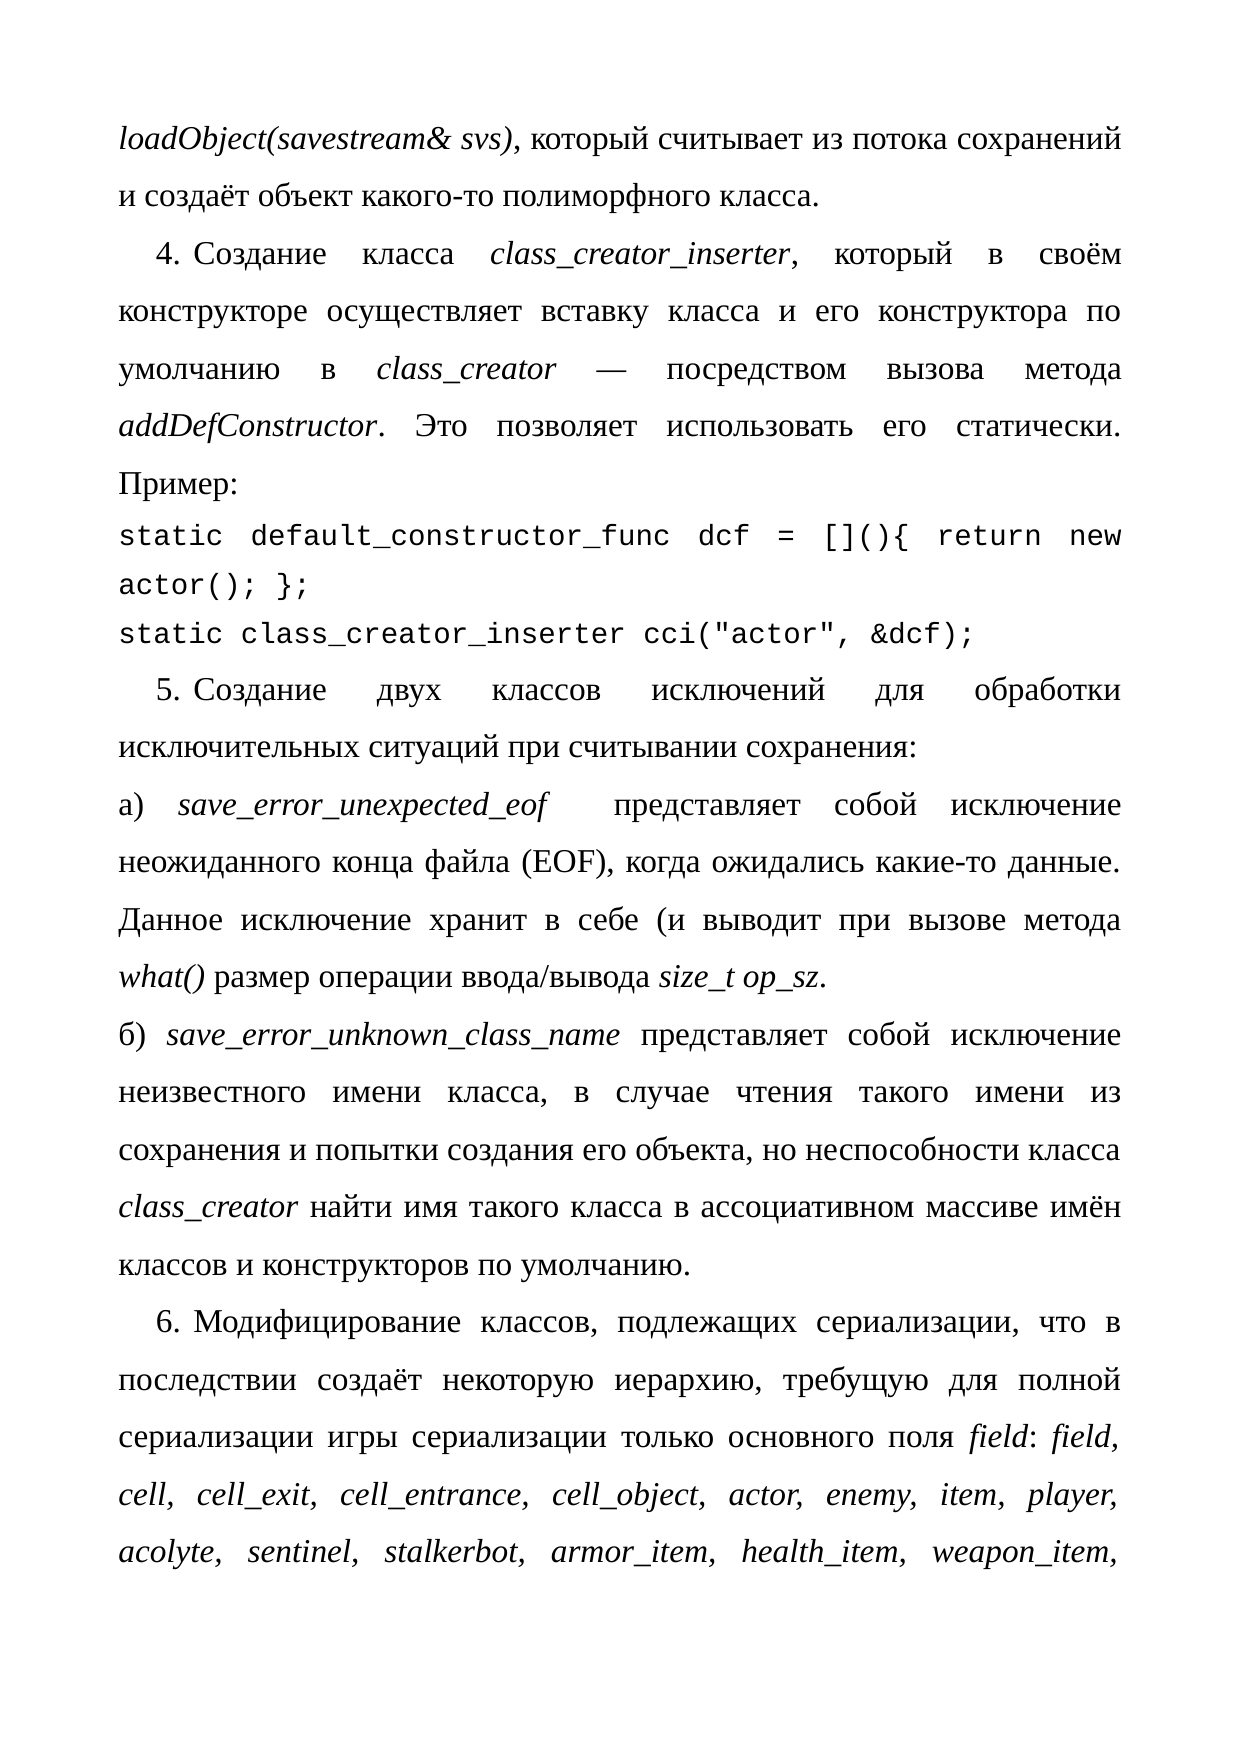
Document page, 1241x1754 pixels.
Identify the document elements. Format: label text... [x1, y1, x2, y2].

list static class_creator_inserter cci("actor", &dcf); [118, 619, 1122, 653]
list Создание двух классов исключений для обработки исключительных ситуаций при считывании сохранения: [118, 669, 1122, 765]
list б) save_error_unknown_class_name представляет собой исключение неизвестного имени класса, в случае чтения такого имени из сохранения и попытки создания его объекта, но неспособности класса class_creator найти имя такого класса в ассоциативном массиве имён классов и конструкторов по умолчанию. [118, 1014, 1122, 1282]
list loadObject(savestream& svs), который считывает из потока сохранений и создаёт объект какого-то полиморфного класса. [118, 118, 1122, 214]
list static default_constructor_func dcf = [](){ return new actor(); }; [118, 521, 1122, 603]
list Модифицирование классов, подлежащих сериализации, что в последствии создаёт некоторую иерархию, требущую для полной сериализации игры сериализации только основного поля field: field, cell, cell_exit, cell_entrance, cell_object, actor, enemy, item, player, acolyte, sentinel, stalkerbot, armor_item, health_item, weapon_item, [118, 1302, 1122, 1570]
list Создание класса class_creator_inserter, который в своём конструкторе осуществляет вставку класса и его конструктора по умолчанию в class_creator — посредством вызова метода addDefConstructor. Это позволяет использовать его статически. Пример: [118, 233, 1122, 501]
list а) save_error_unexpected_eof представляет собой исключение неожиданного конца файла (EOF), когда ожидались какие-то данные. Данное исключение хранит в себе (и выводит при вызове метода what() размер операции ввода/вывода size_t op_sz. [118, 784, 1122, 995]
